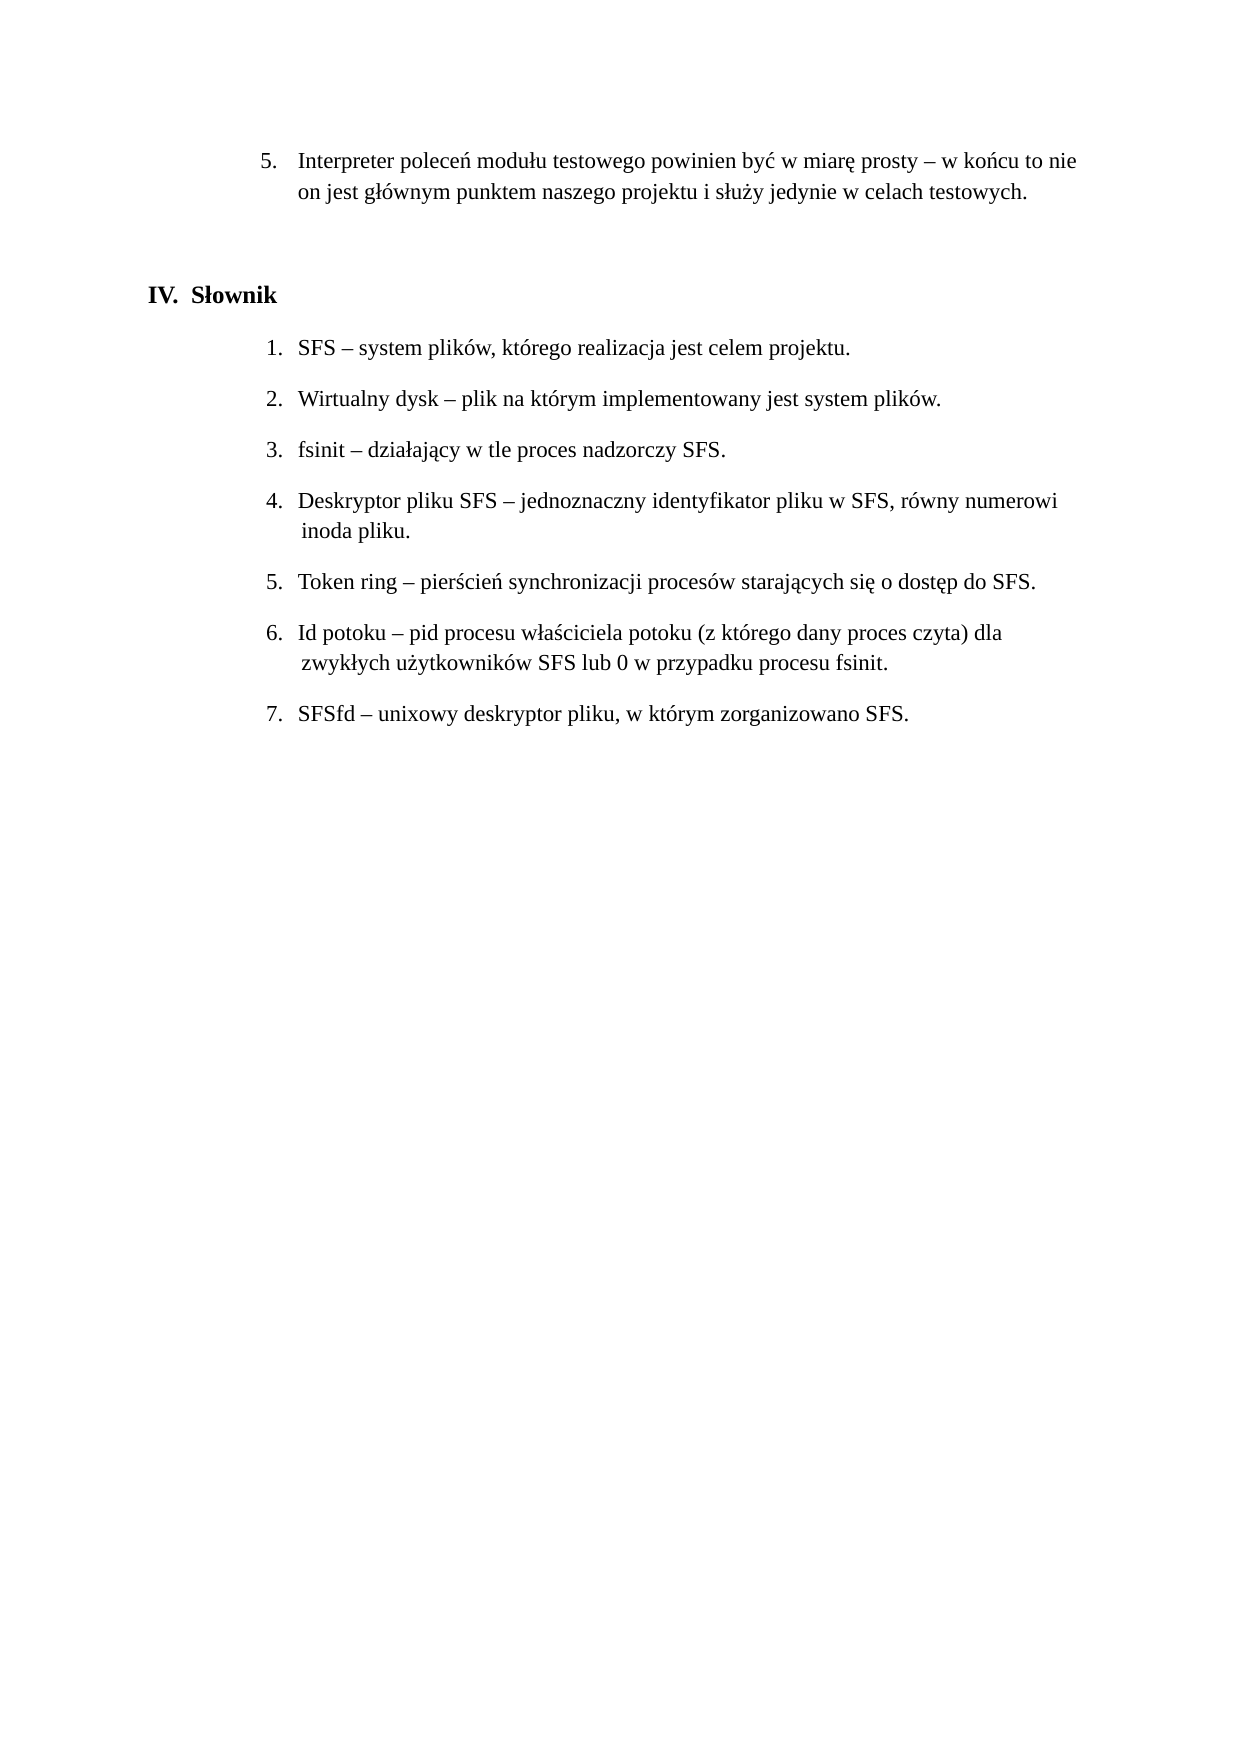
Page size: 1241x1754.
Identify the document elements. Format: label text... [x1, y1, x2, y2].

list Deskryptor pliku SFS – jednoznaczny identyfikator pliku w SFS, równy numerowi inoda pliku. [266, 487, 1093, 543]
list SFSfd – unixowy deskryptor pliku, w którym zorganizowano SFS. [266, 700, 1093, 727]
list Token ring – pierścień synchronizacji procesów starających się o dostęp do SFS. [266, 568, 1093, 594]
list SFS – system plików, którego realizacja jest celem projektu. [266, 334, 1093, 360]
list IV. Słownik [148, 280, 1093, 309]
list Interpreter poleceń modułu testowego powinien być w miarę prosty – w końcu to nie on jest głównym punktem naszego projektu i służy jedynie w celach testowych. [260, 148, 1093, 204]
list fsinit – działający w tle proces nadzorczy SFS. [266, 436, 1093, 462]
list Wirtualny dysk – plik na którym implementowany jest system plików. [266, 385, 1093, 411]
list Id potoku – pid procesu właściciela potoku (z którego dany proces czyta) dla zwykłych użytkowników SFS lub 0 w przypadku procesu fsinit. [266, 619, 1093, 676]
